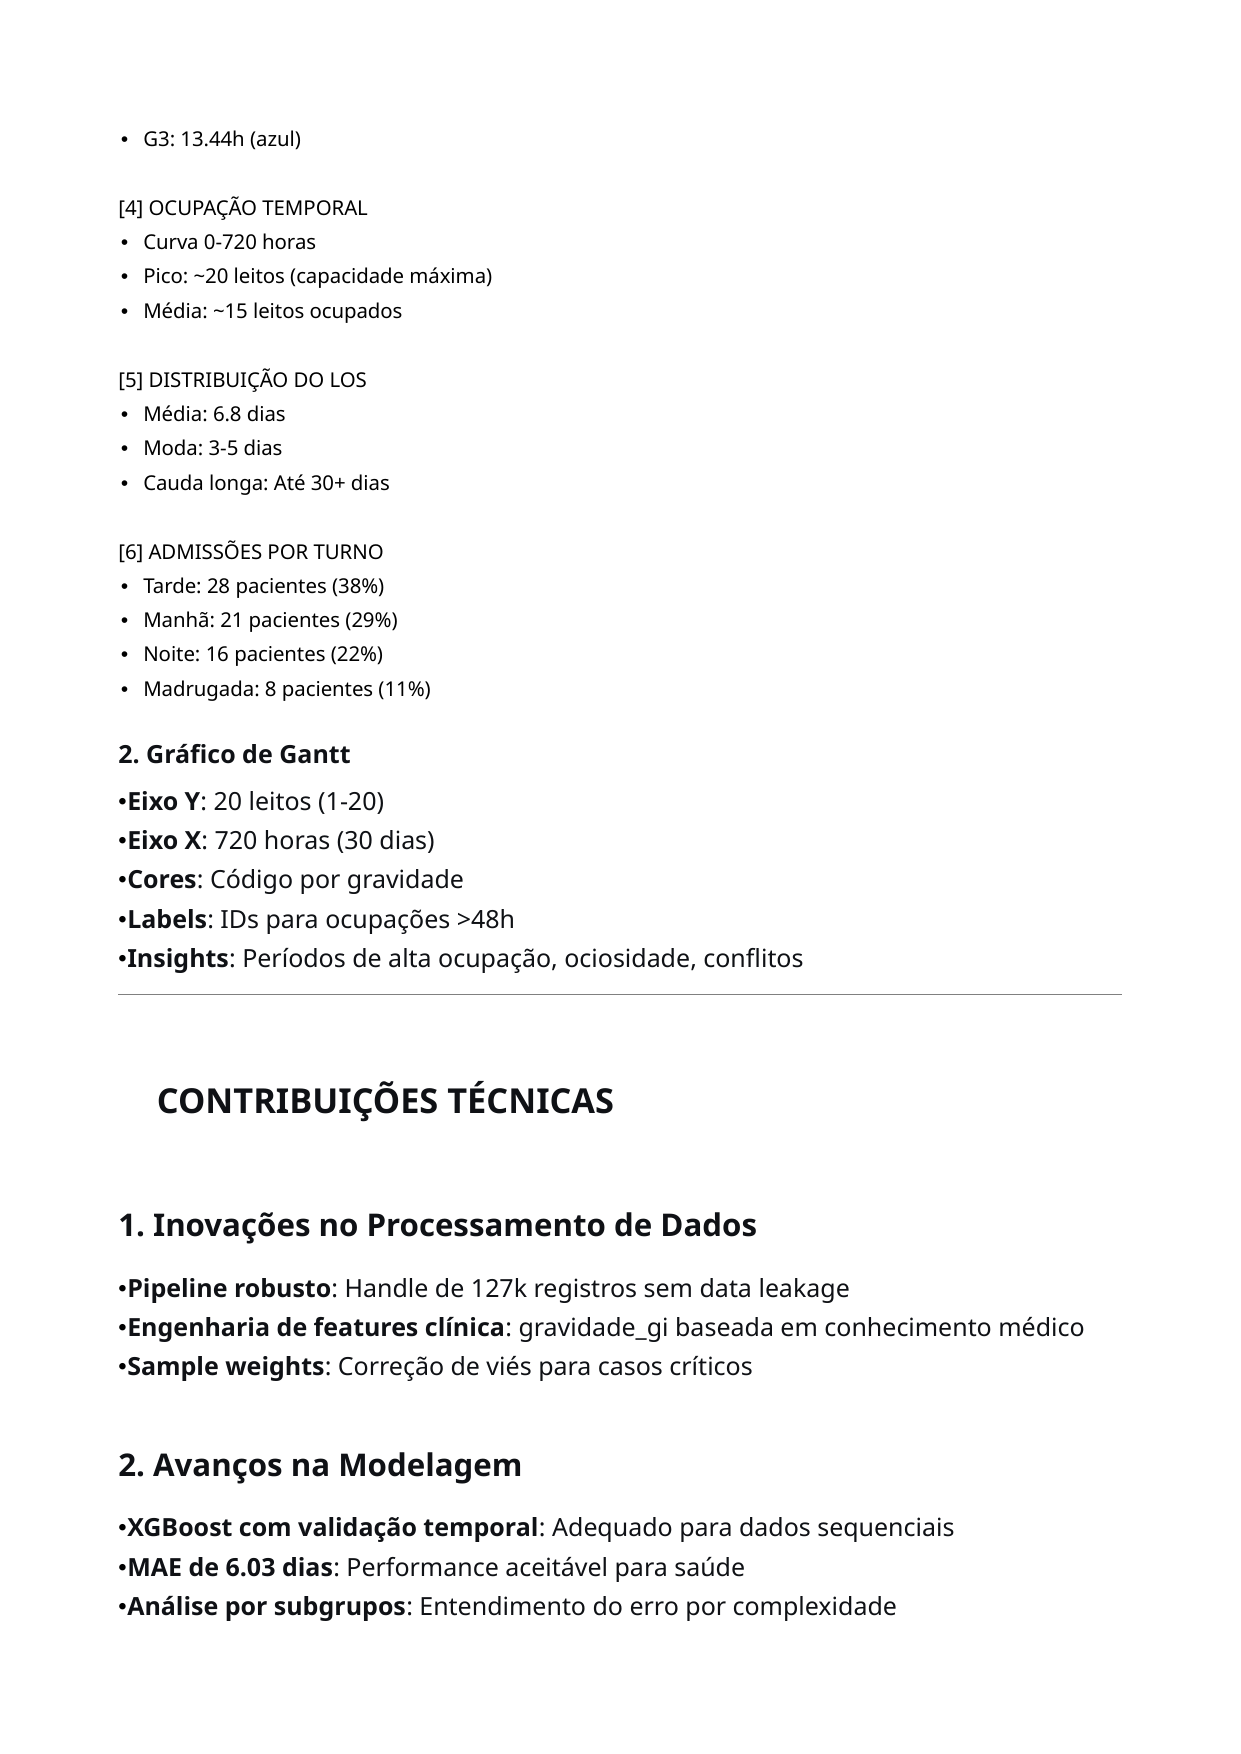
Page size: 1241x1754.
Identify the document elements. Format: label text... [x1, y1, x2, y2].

list MAE de 6.03 dias: Performance aceitável para saúde [118, 1549, 1122, 1583]
list XGBoost com validação temporal: Adequado para dados sequenciais [118, 1510, 1122, 1544]
text • Moda: 3-5 dias [118, 427, 1122, 462]
text [4] OCUPAÇÃO TEMPORAL [118, 187, 1122, 221]
text • Média: 6.8 dias [118, 393, 1122, 427]
text • Madrugada: 8 pacientes (11%) [118, 668, 1122, 702]
text • Noite: 16 pacientes (22%) [118, 634, 1122, 668]
list Sample weights: Correção de viés para casos críticos [118, 1349, 1122, 1383]
text • G3: 13.44h (azul) [118, 118, 1122, 152]
text • Cauda longa: Até 30+ dias [118, 462, 1122, 496]
list Eixo Y: 20 leitos (1-20) [118, 784, 1122, 818]
text • Tarde: 28 pacientes (38%) [118, 565, 1122, 599]
text • Pico: ~20 leitos (capacidade máxima) [118, 256, 1122, 290]
list Análise por subgrupos: Entendimento do erro por complexidade [118, 1588, 1122, 1622]
subtitle 2. Gráfico de Gantt [118, 727, 1122, 771]
list Eixo X: 720 horas (30 dias) [118, 823, 1122, 857]
text [5] DISTRIBUIÇÃO DO LOS [118, 359, 1122, 393]
subtitle 2. Avanços na Modelagem [118, 1438, 1122, 1485]
subtitle 🎯 CONTRIBUIÇÕES TÉCNICAS [118, 1074, 1122, 1124]
text • Média: ~15 leitos ocupados [118, 290, 1122, 324]
list Labels: IDs para ocupações >48h [118, 901, 1122, 935]
text • Curva 0-720 horas [118, 221, 1122, 256]
text [6] ADMISSÕES POR TURNO [118, 531, 1122, 565]
text • Manhã: 21 pacientes (29%) [118, 599, 1122, 634]
list Engenharia de features clínica: gravidade_gi baseada em conhecimento médico [118, 1310, 1122, 1344]
subtitle 1. Inovações no Processamento de Dados [118, 1199, 1122, 1246]
list Cores: Código por gravidade [118, 862, 1122, 896]
list Pipeline robusto: Handle de 127k registros sem data leakage [118, 1271, 1122, 1305]
list Insights: Períodos de alta ocupação, ociosidade, conflitos [118, 940, 1122, 974]
